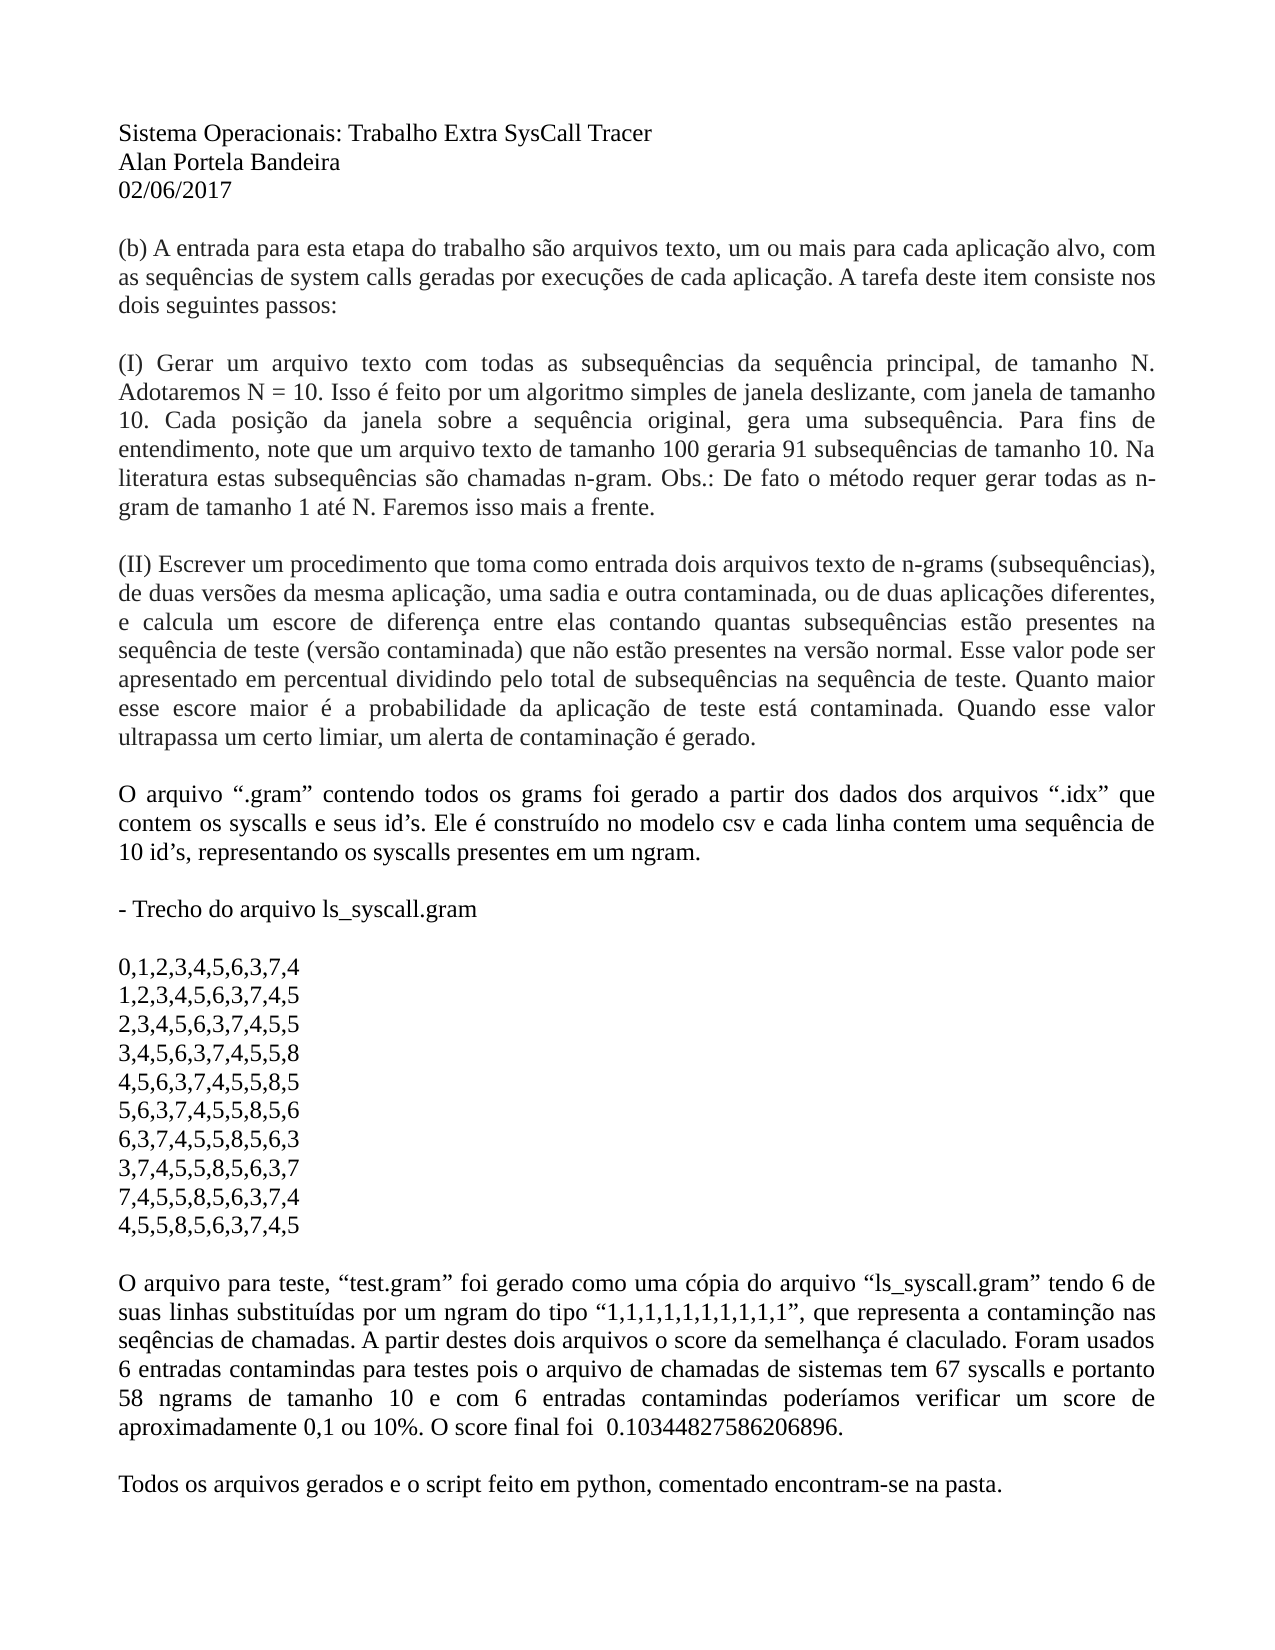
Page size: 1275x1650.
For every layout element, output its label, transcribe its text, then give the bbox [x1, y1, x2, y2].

text O arquivo “.gram” contendo todos os grams foi gerado a partir dos dados dos arquivos “.idx” que contem os syscalls e seus id’s. Ele é construído no modelo csv e cada linha contem uma sequência de 10 id’s, representando os syscalls presentes em um ngram. [118, 779, 1157, 866]
text - Trecho do arquivo ls_syscall.gram [118, 894, 1157, 923]
text (b) A entrada para esta etapa do trabalho são arquivos texto, um ou mais para cada aplicação alvo, com as sequências de system calls geradas por execuções de cada aplicação. A tarefa deste item consiste nos dois seguintes passos: [118, 233, 1157, 319]
text 2,3,4,5,6,3,7,4,5,5 [118, 1009, 1157, 1038]
text (II) Escrever um procedimento que toma como entrada dois arquivos texto de n-grams (subsequências), de duas versões da mesma aplicação, uma sadia e outra contaminada, ou de duas aplicações diferentes, e calcula um escore de diferença entre elas contando quantas subsequências estão presentes na sequência de teste (versão contaminada) que não estão presentes na versão normal. Esse valor pode ser apresentado em percentual dividindo pelo total de subsequências na sequência de teste. Quanto maior esse escore maior é a probabilidade da aplicação de teste está contaminada. Quando esse valor ultrapassa um certo limiar, um alerta de contaminação é gerado. [118, 549, 1157, 751]
text Alan Portela Bandeira [118, 147, 1157, 176]
text O arquivo para teste, “test.gram” foi gerado como uma cópia do arquivo “ls_syscall.gram” tendo 6 de suas linhas substituídas por um ngram do tipo “1,1,1,1,1,1,1,1,1,1”, que representa a contaminção nas seqências de chamadas. A partir destes dois arquivos o score da semelhança é claculado. Foram usados 6 entradas contamindas para testes pois o arquivo de chamadas de sistemas tem 67 syscalls e portanto 58 ngrams de tamanho 10 e com 6 entradas contamindas poderíamos verificar um score de aproximadamente 0,1 ou 10%. O score final foi 0.10344827586206896. [118, 1268, 1157, 1441]
text (I) Gerar um arquivo texto com todas as subsequências da sequência principal, de tamanho N. Adotaremos N = 10. Isso é feito por um algoritmo simples de janela deslizante, com janela de tamanho 10. Cada posição da janela sobre a sequência original, gera uma subsequência. Para fins de entendimento, note que um arquivo texto de tamanho 100 geraria 91 subsequências de tamanho 10. Na literatura estas subsequências são chamadas n-gram. Obs.: De fato o método requer gerar todas as n-gram de tamanho 1 até N. Faremos isso mais a frente. [118, 348, 1157, 521]
text 5,6,3,7,4,5,5,8,5,6 [118, 1096, 1157, 1124]
text 02/06/2017 [118, 176, 1157, 204]
text 3,7,4,5,5,8,5,6,3,7 [118, 1153, 1157, 1182]
text 4,5,6,3,7,4,5,5,8,5 [118, 1067, 1157, 1096]
text 3,4,5,6,3,7,4,5,5,8 [118, 1038, 1157, 1067]
text 6,3,7,4,5,5,8,5,6,3 [118, 1124, 1157, 1153]
text 1,2,3,4,5,6,3,7,4,5 [118, 981, 1157, 1009]
text Todos os arquivos gerados e o script feito em python, comentado encontram-se na pasta. [118, 1469, 1157, 1498]
text Sistema Operacionais: Trabalho Extra SysCall Tracer [118, 118, 1157, 147]
text 7,4,5,5,8,5,6,3,7,4 [118, 1182, 1157, 1211]
text 0,1,2,3,4,5,6,3,7,4 [118, 952, 1157, 981]
text 4,5,5,8,5,6,3,7,4,5 [118, 1211, 1157, 1239]
